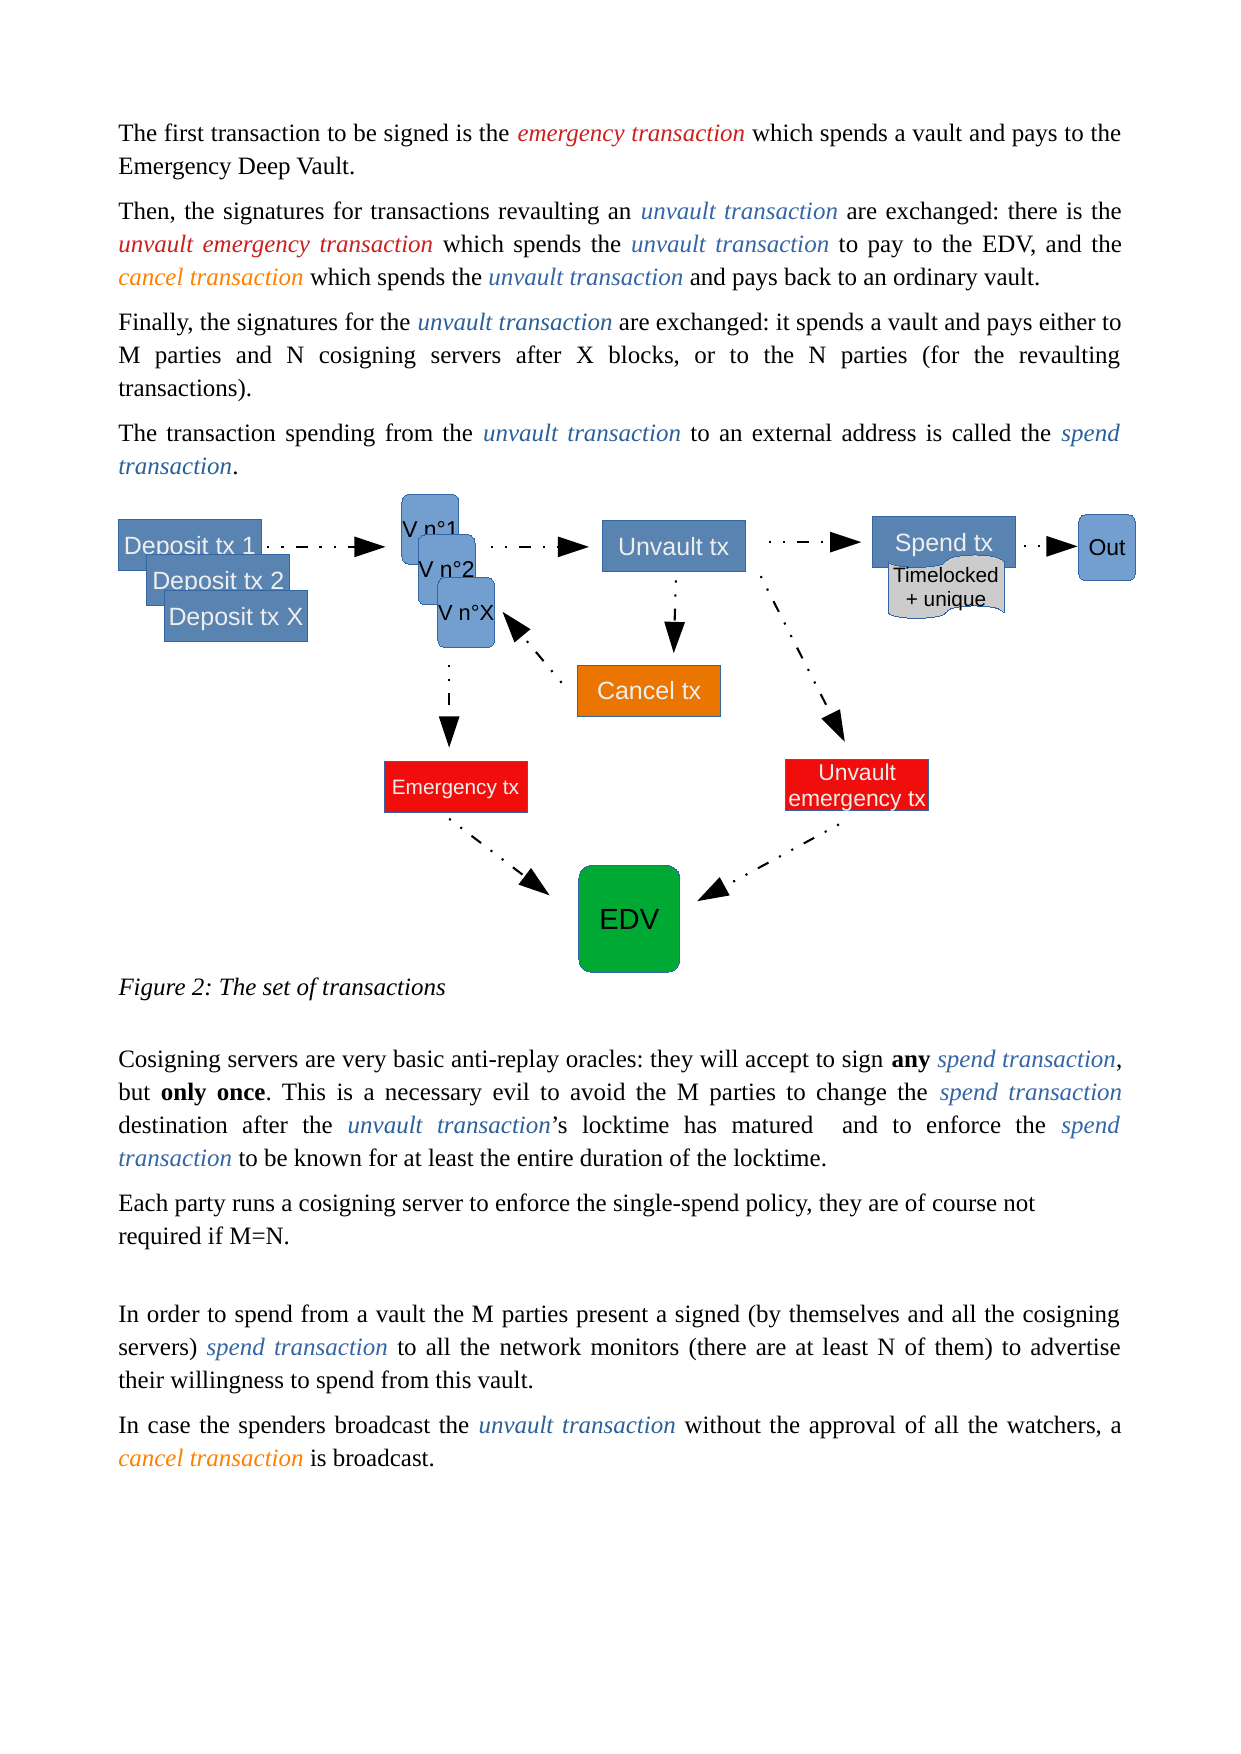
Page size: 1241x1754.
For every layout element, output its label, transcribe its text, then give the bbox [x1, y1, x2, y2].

text The transaction spending from the unvault transaction to an external address is called the spend transaction. [118, 418, 1122, 480]
text In order to spend from a vault the M parties present a signed (by themselves and all the cosigning servers) spend transaction to all the network monitors (there are at least N of them) to advertise their willingness to spend from this vault. [118, 1299, 1122, 1394]
text The first transaction to be signed is the emergency transaction which spends a vault and pays to the Emergency Deep Vault. [118, 118, 1122, 180]
text Then, the signatures for transactions revaulting an unvault transaction are exchanged: there is the unvault emergency transaction which spends the unvault transaction to pay to the EDV, and the cancel transaction which spends the unvault transaction and pays back to an ordinary vault. [118, 196, 1122, 291]
text Figure 2: The set of transactions [118, 507, 1136, 1001]
text Finally, the signatures for the unvault transaction are exchanged: it spends a vault and pays either to M parties and N cosigning servers after X blocks, or to the N parties (for the revaulting transactions). [118, 307, 1122, 402]
text Each party runs a cosigning server to enforce the single-spend policy, they are of course not required if M=N. [118, 1188, 1122, 1283]
text Cosigning servers are very basic anti-replay oracles: they will accept to sign any spend transaction, but only once. This is a necessary evil to avoid the M parties to change the spend transaction destination after the unvault transaction’s locktime has matured and to enforce the spend transaction to be known for at least the entire duration of the locktime. [118, 1044, 1122, 1172]
text In case the spenders broadcast the unvault transaction without the approval of all the watchers, a cancel transaction is broadcast. [118, 1410, 1122, 1472]
